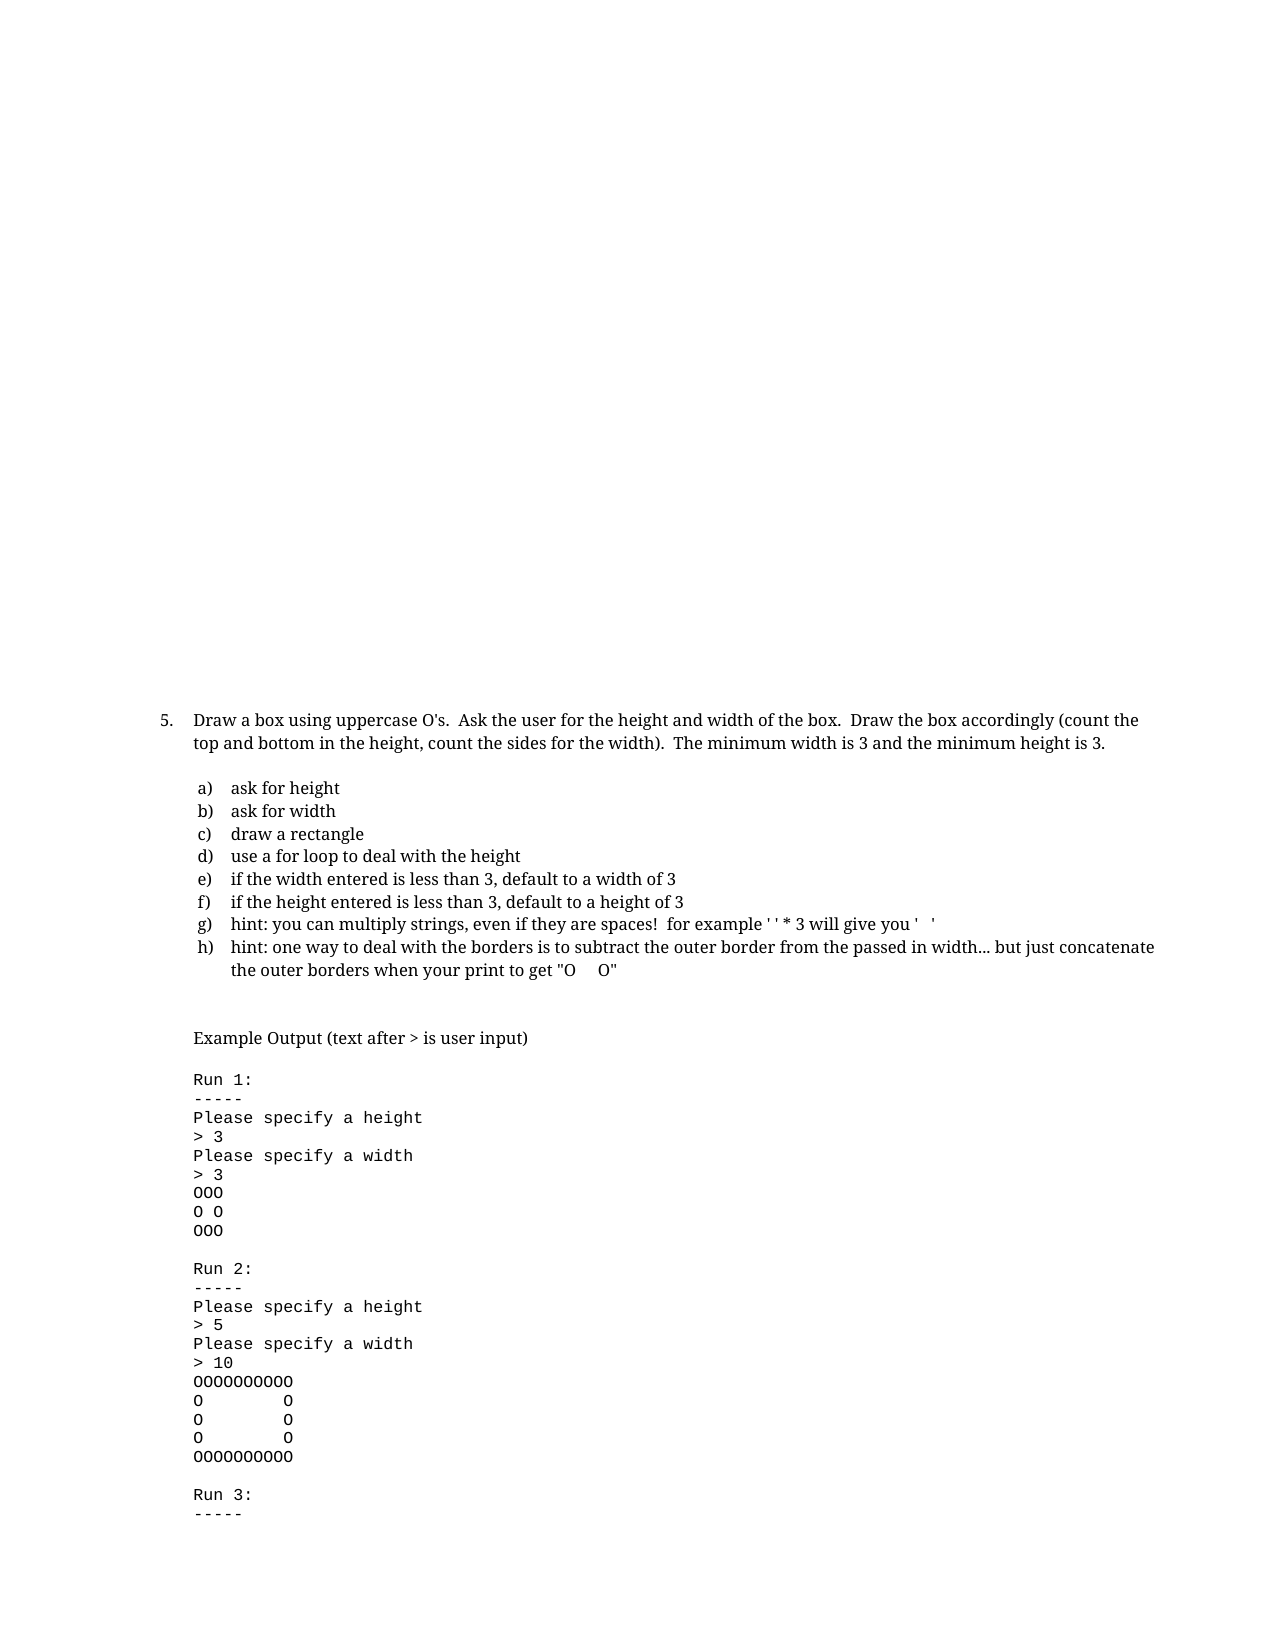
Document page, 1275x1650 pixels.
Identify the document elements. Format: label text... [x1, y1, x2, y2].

list > 3 [156, 1128, 1157, 1147]
list Please specify a width [156, 1147, 1157, 1166]
list Run 2: [156, 1260, 1157, 1279]
list ----- [156, 1091, 1157, 1109]
list OOOOOOOOOO [156, 1449, 1157, 1468]
list Please specify a height [156, 1298, 1157, 1317]
list ----- [156, 1506, 1157, 1524]
list Please specify a width [156, 1336, 1157, 1355]
list ----- [156, 1279, 1157, 1298]
list OOO [156, 1185, 1157, 1204]
list OOOOOOOOOO [156, 1373, 1157, 1392]
list O O [156, 1411, 1157, 1430]
list Draw a box using uppercase O's. Ask the user for the height and width of the box. Draw the box accordingly (count the top and bottom in the height, count the sides for the width). The minimum width is 3 and the minimum height is 3. [156, 708, 1157, 754]
list if the height entered is less than 3, default to a height of 3 [193, 890, 1157, 913]
list Please specify a height [156, 1109, 1157, 1128]
list hint: one way to deal with the borders is to subtract the outer border from the passed in width... but just concatenate the outer borders when your print to get "O O" [193, 936, 1157, 981]
list O O [156, 1430, 1157, 1449]
list > 3 [156, 1166, 1157, 1185]
list ask for height [193, 777, 1157, 799]
list > 5 [156, 1317, 1157, 1336]
list use a for loop to deal with the height [193, 845, 1157, 867]
list > 10 [156, 1355, 1157, 1373]
list hint: you can multiply strings, even if they are spaces! for example ' ' * 3 will give you ' ' [193, 913, 1157, 936]
list Run 1: [156, 1072, 1157, 1091]
list O O [156, 1392, 1157, 1411]
list draw a rectangle [193, 822, 1157, 845]
list if the width entered is less than 3, default to a width of 3 [193, 867, 1157, 890]
list ask for width [193, 799, 1157, 822]
list Run 3: [156, 1487, 1157, 1506]
list O O [156, 1204, 1157, 1223]
list OOO [156, 1223, 1157, 1242]
list Example Output (text after > is user input) [156, 1026, 1157, 1049]
